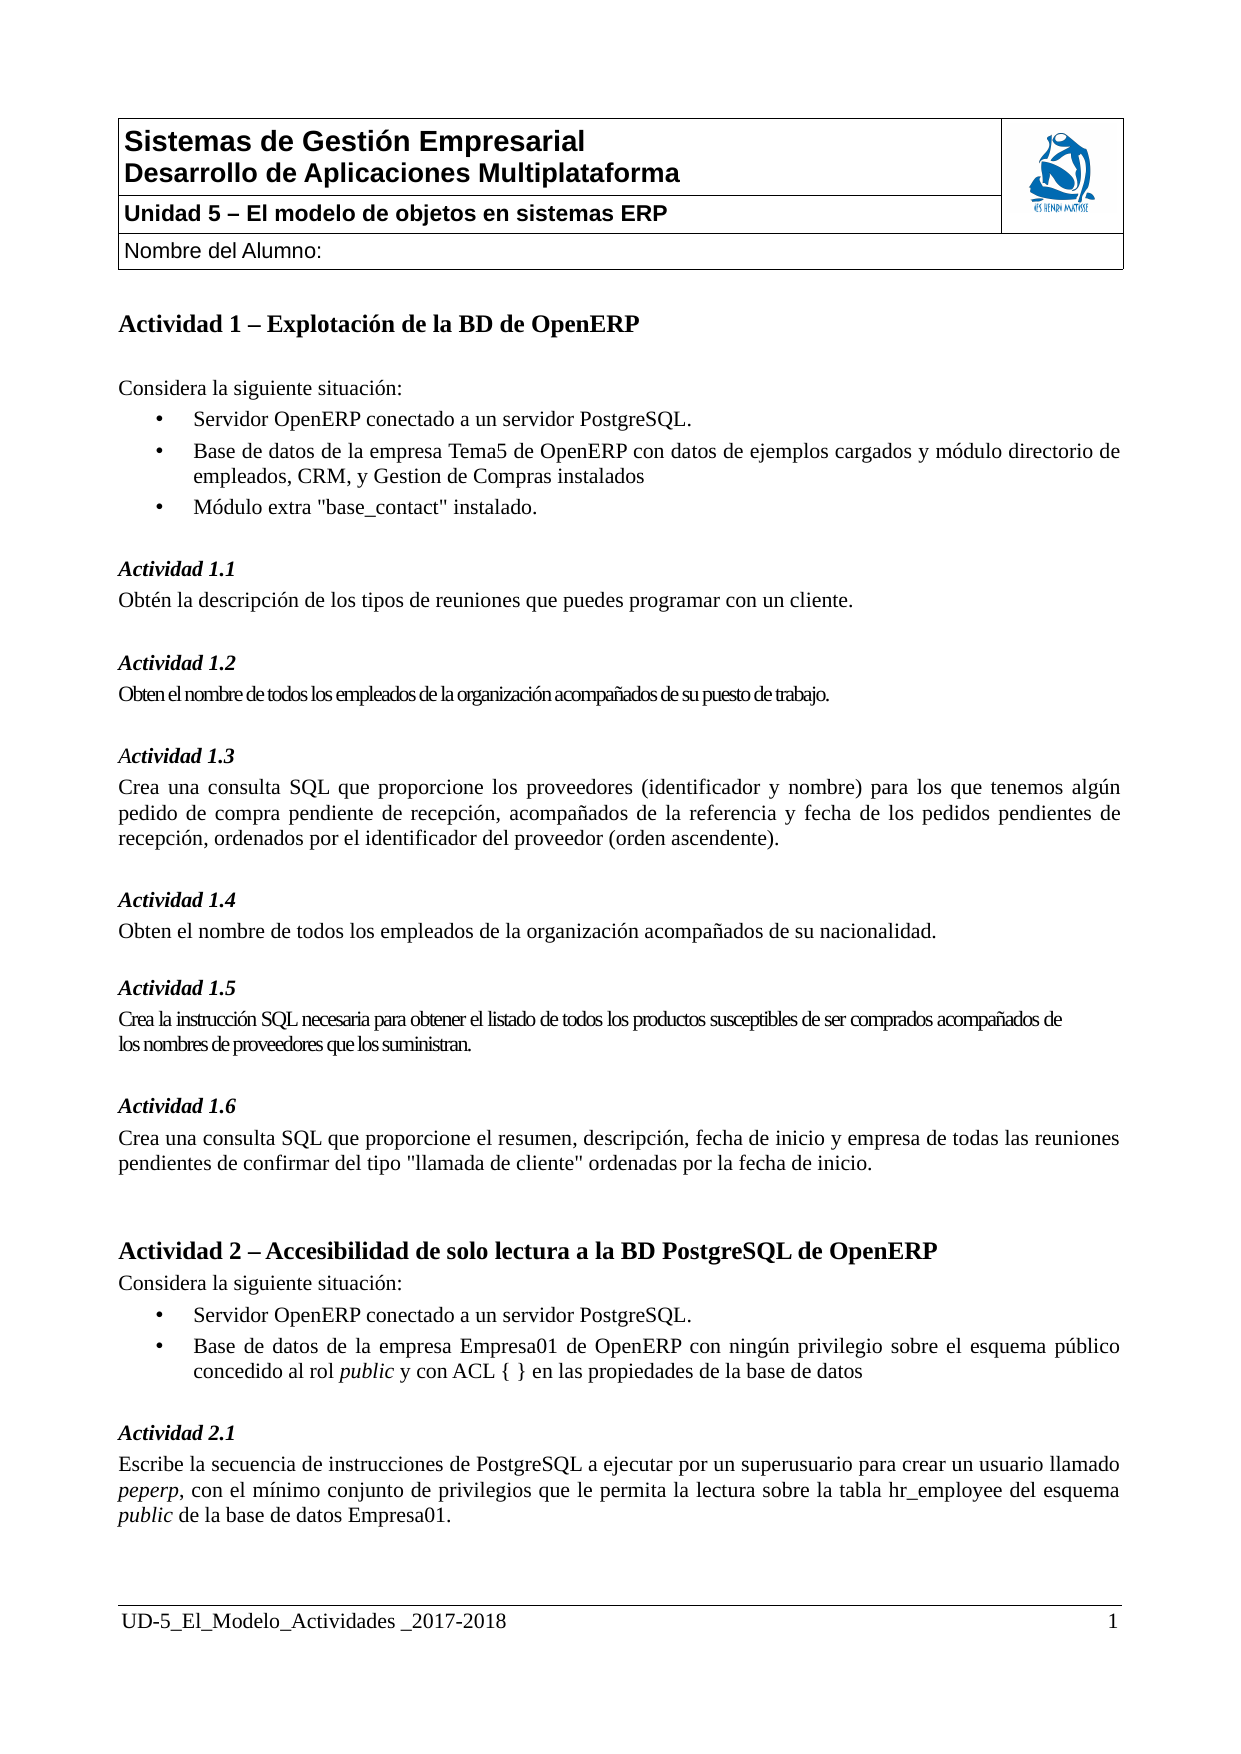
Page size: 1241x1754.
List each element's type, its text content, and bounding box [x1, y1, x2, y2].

text Considera la siguiente situación: [118, 1270, 1122, 1296]
subtitle Actividad 1.1 [118, 556, 1122, 581]
subtitle Actividad 1.6 [118, 1093, 1122, 1119]
text Escribe la secuencia de instrucciones de PostgreSQL a ejecutar por un superusuario para crear un usuario llamado peperp, con el mínimo conjunto de privilegios que le permita la lectura sobre la tabla hr_employee del esquema public de la base de datos Empresa01. [118, 1451, 1122, 1527]
text Obtén la descripción de los tipos de reuniones que puedes programar con un cliente. [118, 587, 1122, 613]
subtitle Actividad 1 – Explotación de la BD de OpenERP [118, 309, 1122, 338]
subtitle Actividad 2.1 [118, 1420, 1122, 1445]
list Servidor OpenERP conectado a un servidor PostgreSQL. [156, 406, 1122, 432]
subtitle Actividad 1.4 [118, 887, 1122, 912]
text Obten el nombre de todos los empleados de la organización acompañados de su puesto de trabajo. [118, 681, 1063, 706]
list Base de datos de la empresa Tema5 de OpenERP con datos de ejemplos cargados y módulo directorio de empleados, CRM, y Gestion de Compras instalados [156, 438, 1122, 488]
text Considera la siguiente situación: [118, 375, 1122, 401]
text Crea la instrucción SQL necesaria para obtener el listado de todos los productos susceptibles de ser comprados acompañados de los nombres de proveedores que los suministran. [118, 1006, 1063, 1056]
subtitle Actividad 1.2 [118, 650, 1122, 675]
text Crea una consulta SQL que proporcione el resumen, descripción, fecha de inicio y empresa de todas las reuniones pendientes de confirmar del tipo "llamada de cliente" ordenadas por la fecha de inicio. [118, 1124, 1122, 1175]
list Servidor OpenERP conectado a un servidor PostgreSQL. [156, 1302, 1122, 1327]
text Obten el nombre de todos los empleados de la organización acompañados de su nacionalidad. [118, 918, 1122, 944]
text Crea una consulta SQL que proporcione los proveedores (identificador y nombre) para los que tenemos algún pedido de compra pendiente de recepción, acompañados de la referencia y fecha de los pedidos pendientes de recepción, ordenados por el identificador del proveedor (orden ascendente). [118, 774, 1122, 850]
picture [1006, 123, 1117, 213]
list Base de datos de la empresa Empresa01 de OpenERP con ningún privilegio sobre el esquema público concedido al rol public y con ACL { } en las propiedades de la base de datos [156, 1333, 1122, 1383]
subtitle Actividad 1.5 [118, 975, 1122, 1000]
list Módulo extra "base_contact" instalado. [156, 494, 1122, 519]
subtitle Actividad 2 – Accesibilidad de solo lectura a la BD PostgreSQL de OpenERP [118, 1236, 1122, 1264]
subtitle Actividad 1.3 [118, 743, 1122, 768]
